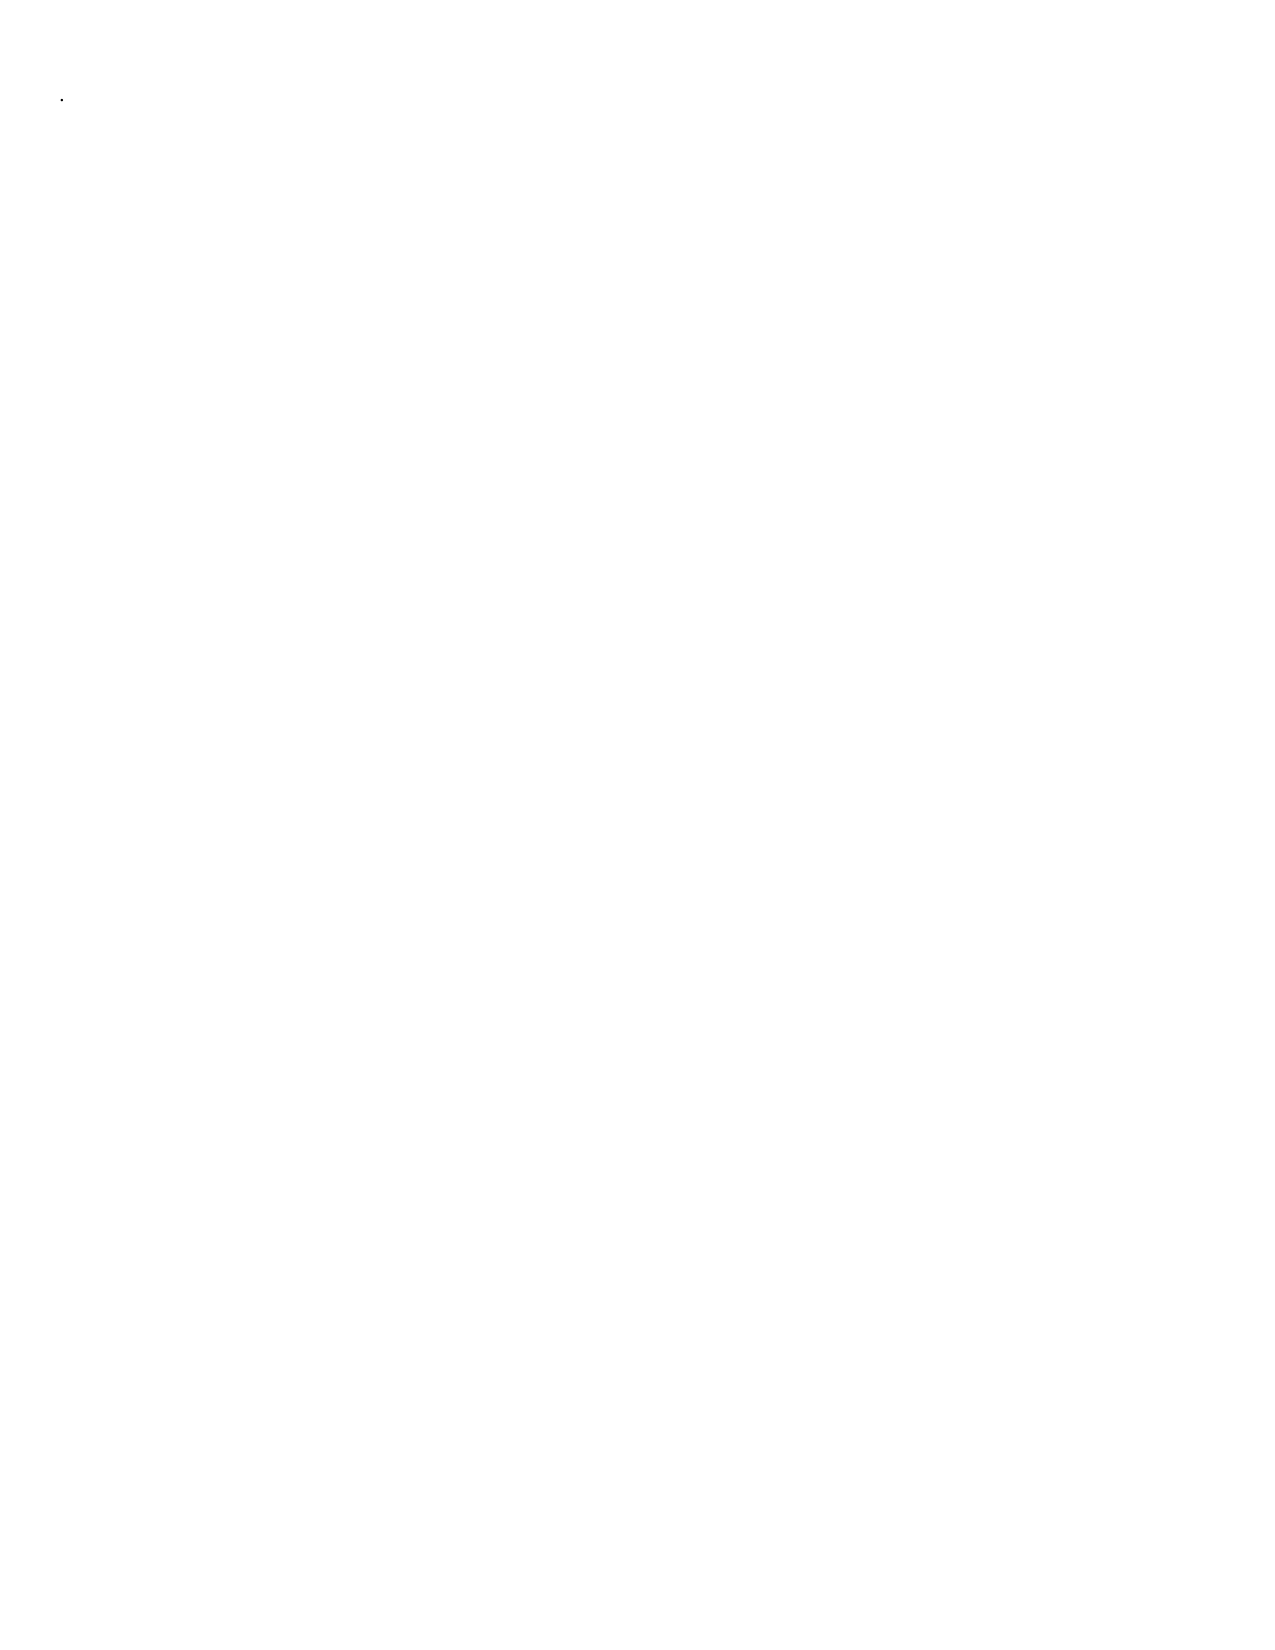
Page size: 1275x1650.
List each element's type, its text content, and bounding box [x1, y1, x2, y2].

text . [59, 83, 619, 106]
